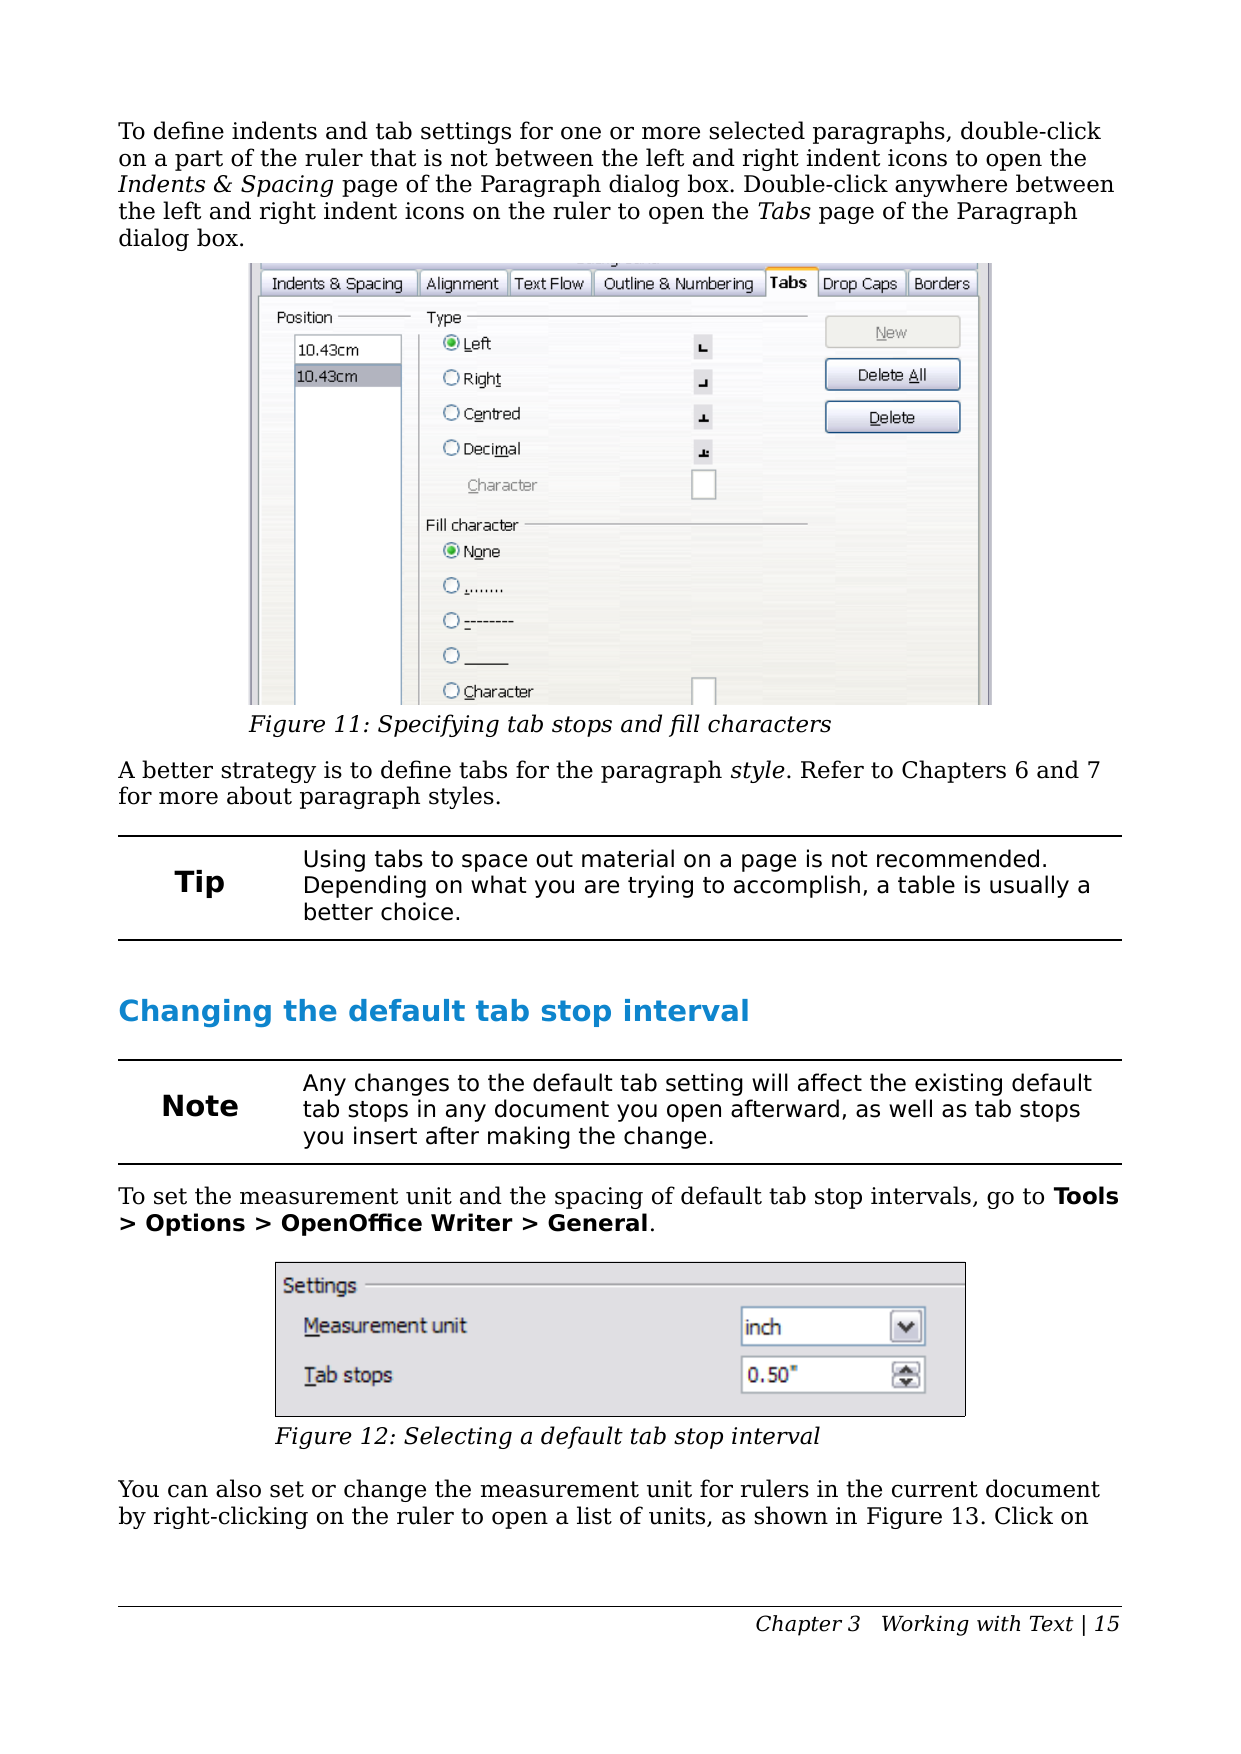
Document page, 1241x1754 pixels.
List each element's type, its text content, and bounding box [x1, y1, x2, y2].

text You can also set or change the measurement unit for rulers in the current document by right-clicking on the ruler to open a list of units, as shown in Figure 13. Click on [118, 1476, 1122, 1530]
text To define indents and tab settings for one or more selected paragraphs, double-click on a part of the ruler that is not between the left and right indent icons to open the Indents & Spacing page of the Paragraph dialog box. Double-click anywhere between the left and right indent icons on the ruler to open the Tabs page of the Paragraph dialog box. [118, 118, 1122, 251]
picture [248, 263, 992, 705]
subtitle Changing the default tab stop interval [118, 994, 1122, 1028]
table_header Tip [118, 837, 281, 939]
picture [276, 1263, 965, 1416]
text Figure 11: Specifying tab stops and fill characters [249, 711, 991, 738]
table_header Any changes to the default tab setting will affect the existing default tab stops in any document you open afterward, as well as tab stops you insert after making the change. [281, 1061, 1122, 1163]
text To set the measurement unit and the spacing of default tab stop intervals, go to Tools > Options > OpenOffice Writer > General. [118, 1183, 1122, 1237]
table_header Note [118, 1061, 281, 1163]
text A better strategy is to define tabs for the paragraph style. Refer to Chapters 6 and 7 for more about paragraph styles. [118, 757, 1122, 810]
table_header Using tabs to space out material on a page is not recommended. Depending on what you are trying to accomplish, a table is usually a better choice. [281, 837, 1122, 939]
text Figure 12: Selecting a default tab stop interval [275, 1423, 965, 1449]
